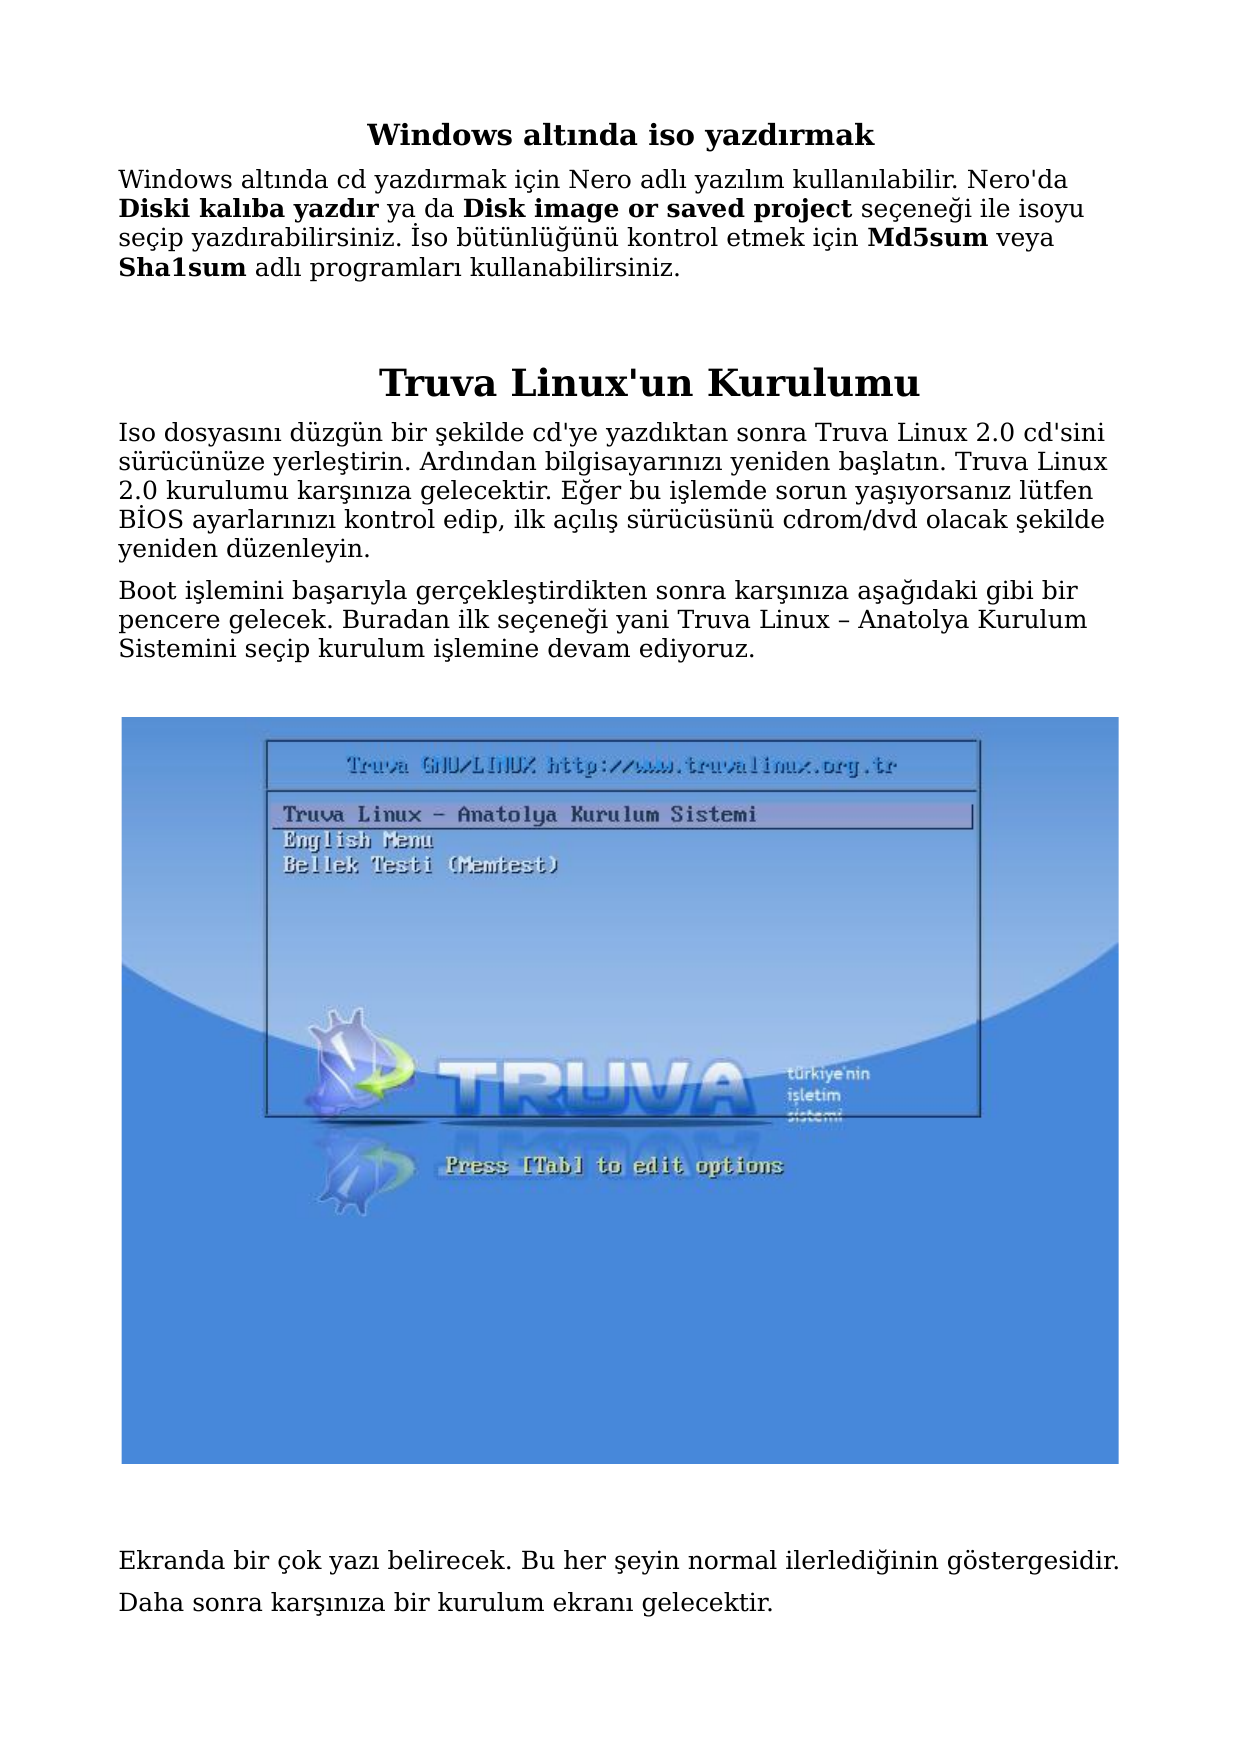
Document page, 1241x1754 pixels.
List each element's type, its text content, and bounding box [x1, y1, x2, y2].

text Boot işlemini başarıyla gerçekleştirdikten sonra karşınıza aşağıdaki gibi bir pencere gelecek. Buradan ilk seçeneği yani Truva Linux – Anatolya Kurulum Sistemini seçip kurulum işlemine devam ediyoruz. [118, 576, 1122, 664]
subtitle Truva Linux'un Kurulumu [118, 361, 1122, 405]
text Ekranda bir çok yazı belirecek. Bu her şeyin normal ilerlediğinin göstergesidir. [118, 1547, 1122, 1576]
text Windows altında cd yazdırmak için Nero adlı yazılım kullanılabilir. Nero'da Diski kalıba yazdır ya da Disk image or saved project seçeneği ile isoyu seçip yazdırabilirsiniz. İso bütünlüğünü kontrol etmek için Md5sum veya Sha1sum adlı programları kullanabilirsiniz. [118, 165, 1122, 282]
subtitle Windows altında iso yazdırmak [118, 118, 1122, 152]
picture [121, 717, 1119, 1464]
text Iso dosyasını düzgün bir şekilde cd'ye yazdıktan sonra Truva Linux 2.0 cd'sini sürücünüze yerleştirin. Ardından bilgisayarınızı yeniden başlatın. Truva Linux 2.0 kurulumu karşınıza gelecektir. Eğer bu işlemde sorun yaşıyorsanız lütfen BİOS ayarlarınızı kontrol edip, ilk açılış sürücüsünü cdrom/dvd olacak şekilde yeniden düzenleyin. [118, 418, 1122, 564]
text Daha sonra karşınıza bir kurulum ekranı gelecektir. [118, 1588, 1122, 1617]
